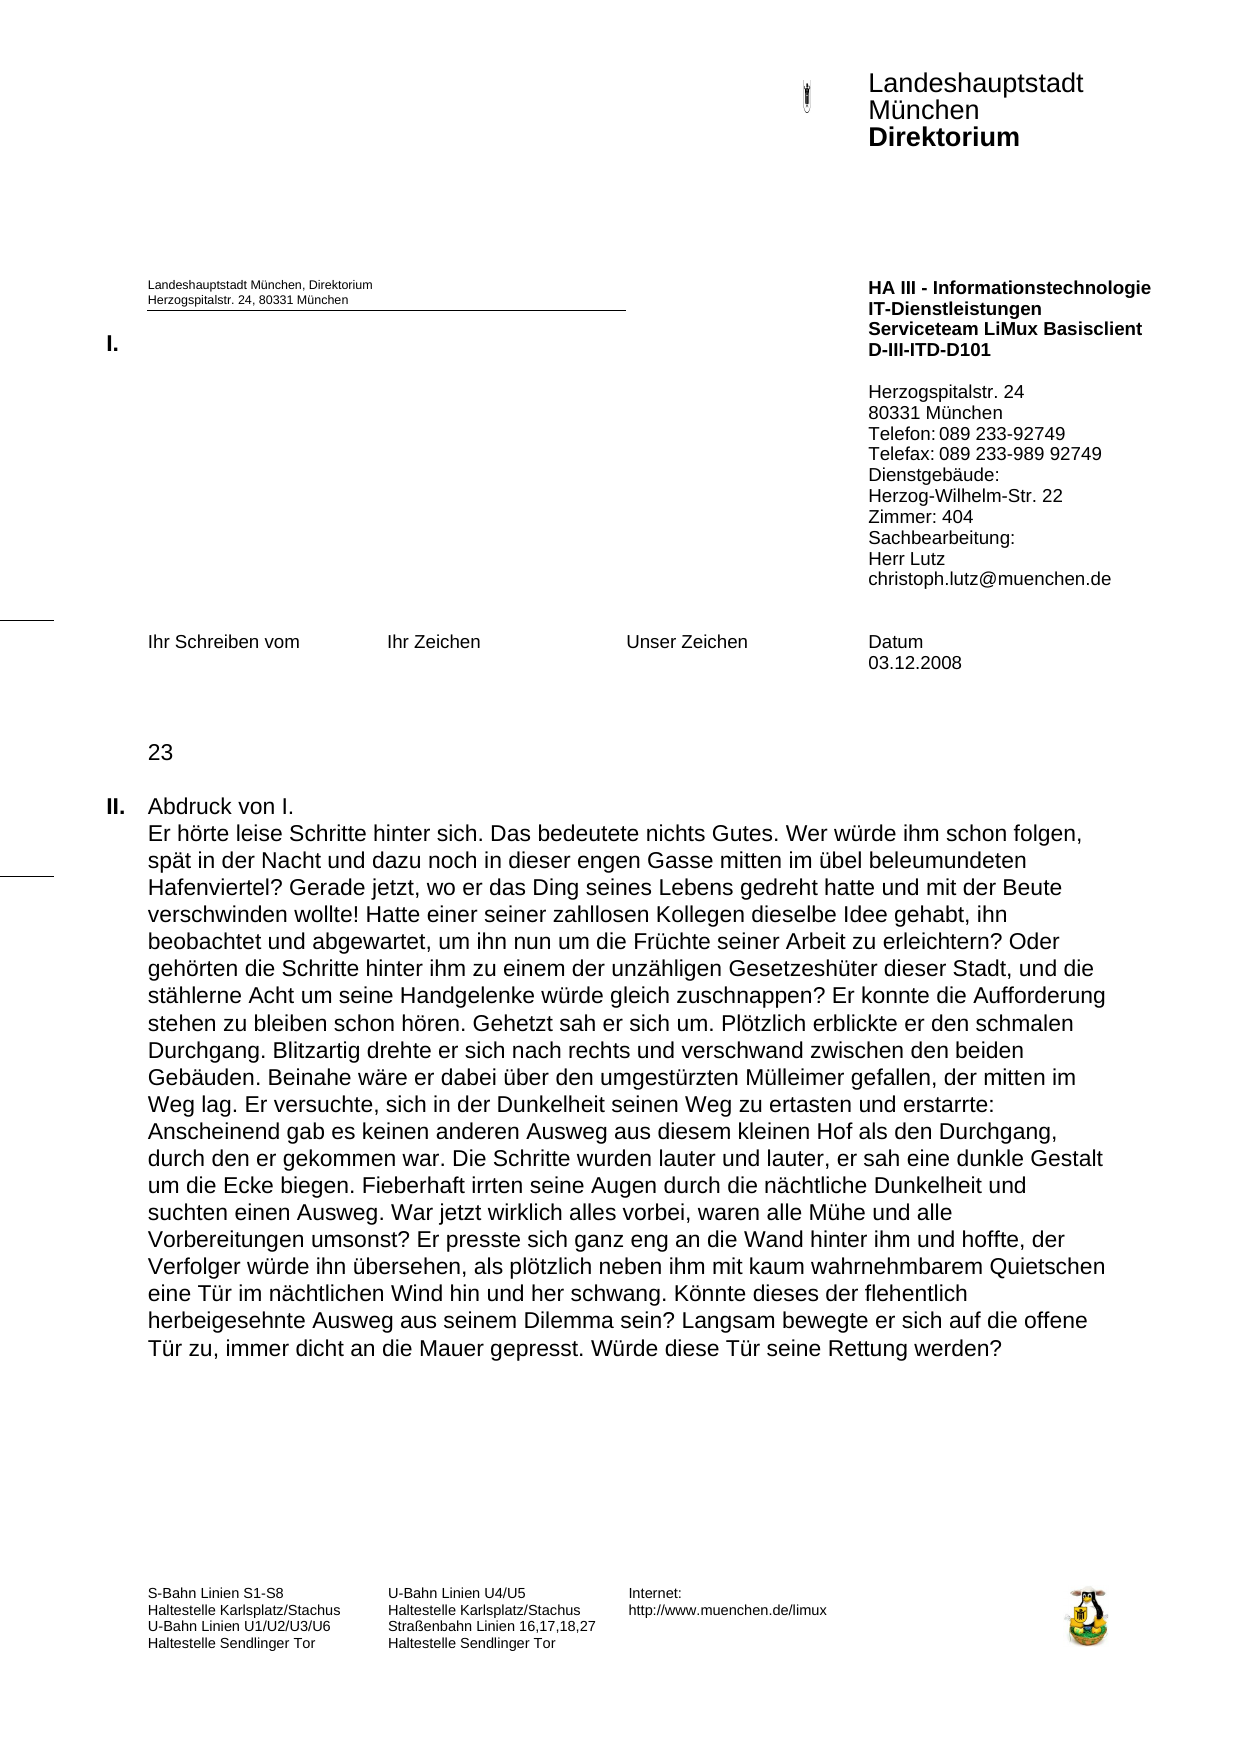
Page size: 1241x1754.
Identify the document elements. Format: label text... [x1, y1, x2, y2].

text Ihr Zeichen [387, 632, 593, 653]
text Herzogspitalstr. 24, 80331 München [148, 292, 626, 307]
text 03.12.2008 [868, 653, 1108, 673]
text Ihr Schreiben vom [148, 632, 354, 653]
text II. Abdruck von I. [106, 793, 1109, 820]
table_header Internet: http://www.muenchen.de/limux [628, 1551, 869, 1652]
text Herzogspitalstr. 24 80331 München Telefon: 089 233-92749 Telefax: 089 233-989 92749 Dienstgebäude: Herzog-Wilhelm-Str. 22 Zimmer: 404 Sachbearbeitung: Herr Lutz christoph.lutz@muenchen.de [868, 382, 1199, 590]
picture [803, 80, 811, 113]
text 23 [148, 738, 1109, 766]
picture [1063, 1585, 1109, 1647]
table_header U-Bahn Linien U4/U5 Haltestelle Karlsplatz/Stachus Straßenbahn Linien 16,17,18,27 Haltestelle Sendlinger Tor [388, 1551, 628, 1652]
text Er hörte leise Schritte hinter sich. Das bedeutete nichts Gutes. Wer würde ihm schon folgen, spät in der Nacht und dazu noch in dieser engen Gasse mitten im übel beleumundeten Hafenviertel? Gerade jetzt, wo er das Ding seines Lebens gedreht hatte und mit der Beute verschwinden wollte! Hatte einer seiner zahllosen Kollegen dieselbe Idee gehabt, ihn beobachtet und abgewartet, um ihn nun um die Früchte seiner Arbeit zu erleichtern? Oder gehörten die Schritte hinter ihm zu einem der unzähligen Gesetzeshüter dieser Stadt, und die stählerne Acht um seine Handgelenke würde gleich zuschnappen? Er konnte die Aufforderung stehen zu bleiben schon hören. Gehetzt sah er sich um. Plötzlich erblickte er den schmalen Durchgang. Blitzartig drehte er sich nach rechts und verschwand zwischen den beiden Gebäuden. Beinahe wäre er dabei über den umgestürzten Mülleimer gefallen, der mitten im Weg lag. Er versuchte, sich in der Dunkelheit seinen Weg zu ertasten und erstarrte: Anscheinend gab es keinen anderen Ausweg aus diesem kleinen Hof als den Durchgang, durch den er gekommen war. Die Schritte wurden lauter und lauter, er sah eine dunkle Gestalt um die Ecke biegen. Fieberhaft irrten seine Augen durch die nächtliche Dunkelheit und suchten einen Ausweg. War jetzt wirklich alles vorbei, waren alle Mühe und alle Vorbereitungen umsonst? Er presste sich ganz eng an die Wand hinter ihm und hoffte, der Verfolger würde ihn übersehen, als plötzlich neben ihm mit kaum wahrnehmbarem Quietschen eine Tür im nächtlichen Wind hin und her schwang. Könnte dieses der flehentlich herbeigesehnte Ausweg aus seinem Dilemma sein? Langsam bewegte er sich auf die offene Tür zu, immer dicht an die Mauer gepresst. Würde diese Tür seine Rettung werden? [148, 820, 1109, 1361]
text Unser Zeichen [626, 632, 833, 653]
text D-III-ITD-D101 [868, 340, 1199, 361]
text Landeshauptstadt München, Direktorium [148, 277, 626, 292]
text München [868, 98, 1199, 125]
table_header S-Bahn Linien S1-S8 Haltestelle Karlsplatz/Stachus U-Bahn Linien U1/U2/U3/U6 Haltestelle Sendlinger Tor [148, 1551, 388, 1652]
text I. [106, 331, 136, 356]
text Datum [868, 632, 1108, 653]
text Direktorium [868, 125, 1199, 152]
table_header [869, 1551, 1110, 1652]
text Landeshauptstadt [868, 71, 1199, 98]
text HA III - Informationstechnologie IT-Dienstleistungen Serviceteam LiMux Basisclient [868, 277, 1199, 340]
